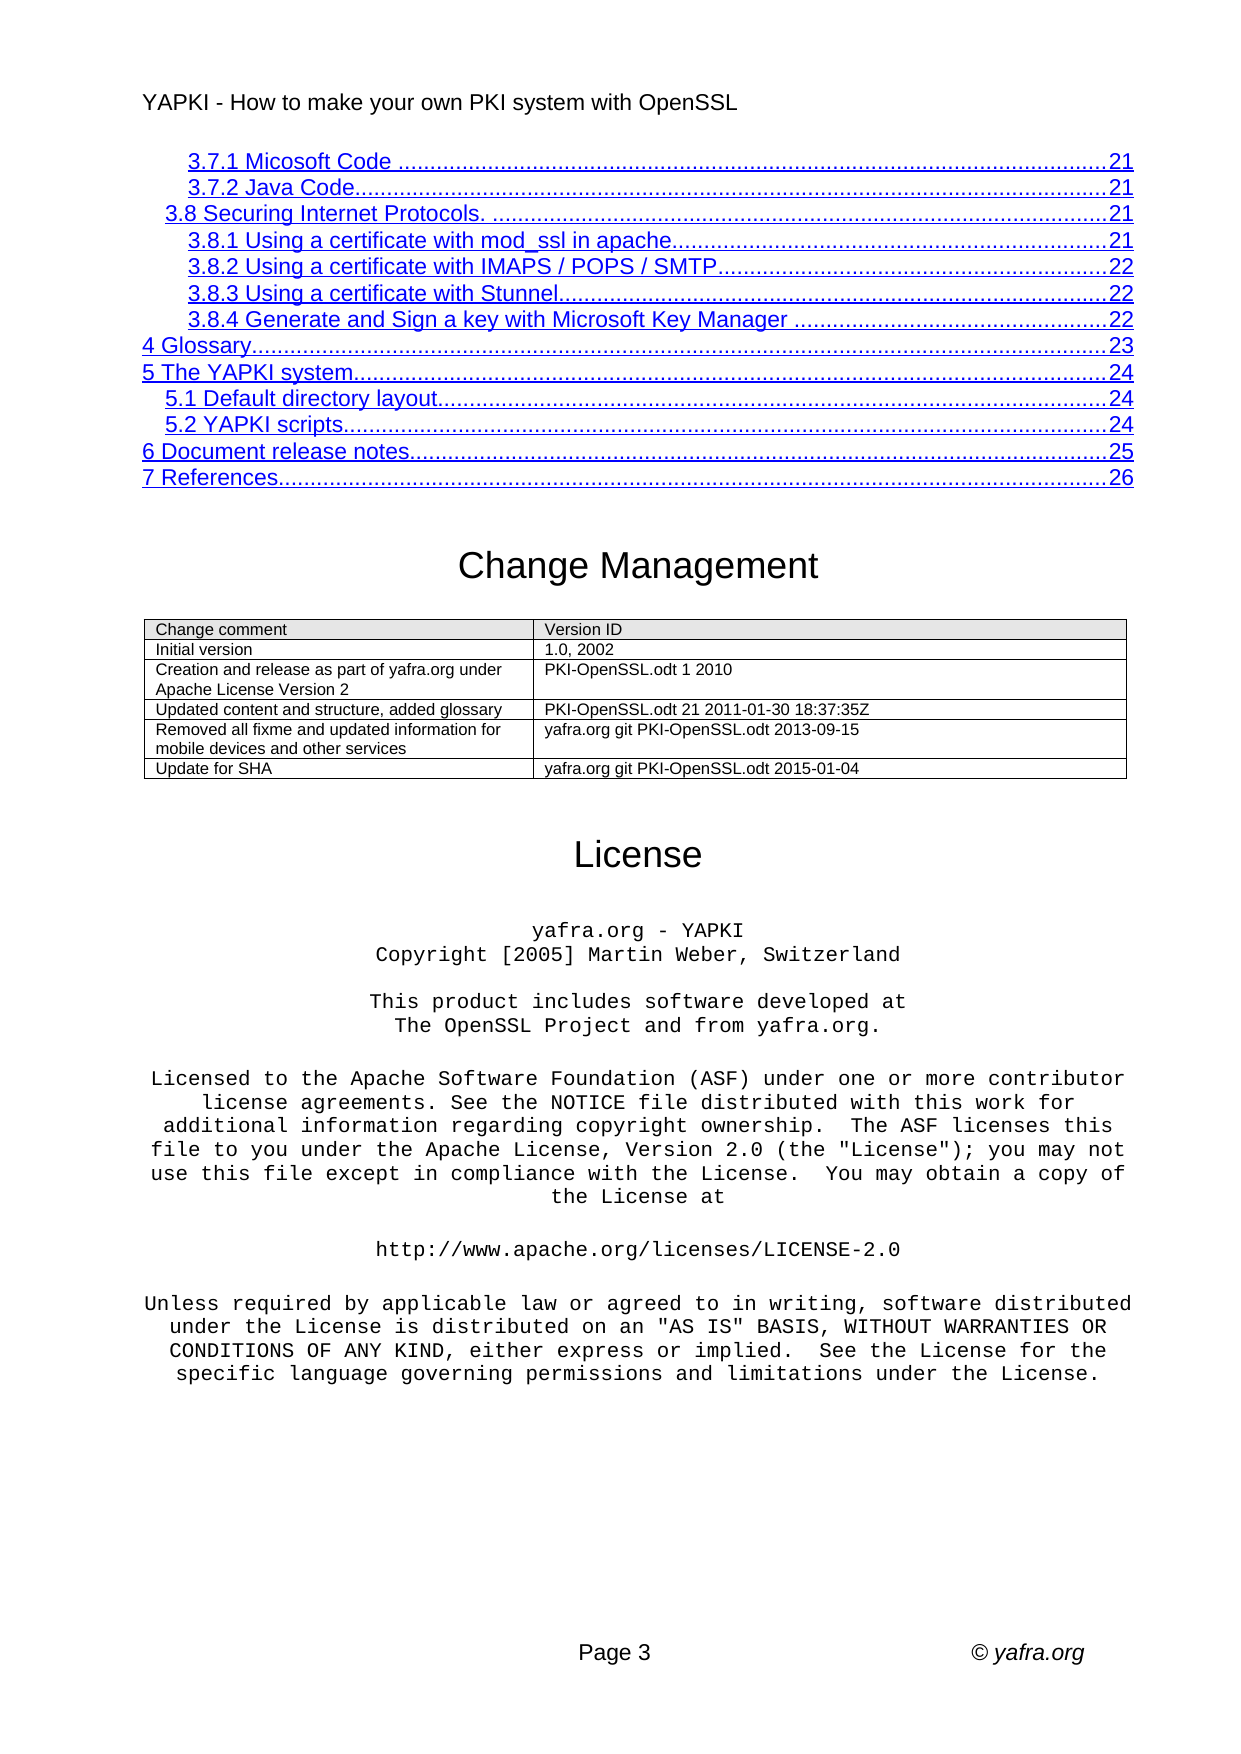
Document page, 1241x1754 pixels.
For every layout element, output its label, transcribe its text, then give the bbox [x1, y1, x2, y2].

text The OpenSSL Project and from yafra.org. [142, 1015, 1134, 1038]
table_cell Update for SHA [145, 759, 533, 778]
text 5.2 YAPKI scripts 24 [165, 411, 1134, 434]
text 6 Document release notes 25 [142, 438, 1134, 460]
text Unless required by applicable law or agreed to in writing, software distributed under the License is distributed on an "AS IS" BASIS, WITHOUT WARRANTIES OR CONDITIONS OF ANY KIND, either express or implied. See the License for the specific language governing permissions and limitations under the License. [142, 1292, 1134, 1387]
table_header Version ID [534, 620, 1126, 639]
text yafra.org - YAPKI [142, 920, 1134, 944]
table_cell PKI-OpenSSL.odt 1 2010 [534, 660, 1126, 698]
text Licensed to the Apache Software Foundation (ASF) under one or more contributor license agreements. See the NOTICE file distributed with this work for additional information regarding copyright ownership. The ASF licenses this file to you under the Apache License, Version 2.0 (the "License"); you may not use this file except in compliance with the License. You may obtain a copy of the License at [142, 1068, 1134, 1210]
subtitle Change Management [142, 543, 1134, 586]
table_cell Removed all fixme and updated information for mobile devices and other services [145, 720, 533, 758]
text 3.8 Securing Internet Protocols. 21 [165, 200, 1134, 223]
text 5.1 Default directory layout 24 [165, 385, 1134, 408]
table_cell 1.0, 2002 [534, 640, 1126, 659]
table_header Change comment [145, 620, 533, 639]
text 3.7.2 Java Code 21 [188, 174, 1134, 197]
table_cell yafra.org git PKI-OpenSSL.odt 2013-09-15 [534, 720, 1126, 758]
text 3.8.3 Using a certificate with Stunnel 22 [188, 279, 1134, 302]
text 3.8.4 Generate and Sign a key with Microsoft Key Manager 22 [188, 306, 1134, 329]
text 3.7.1 Micosoft Code 21 [188, 148, 1134, 170]
text 3.8.1 Using a certificate with mod_ssl in apache 21 [188, 227, 1134, 250]
table_cell Updated content and structure, added glossary [145, 700, 533, 719]
text 4 Glossary 23 [142, 332, 1134, 355]
text 7 References 26 [142, 464, 1134, 487]
text http://www.apache.org/licenses/LICENSE-2.0 [142, 1239, 1134, 1263]
table_cell yafra.org git PKI-OpenSSL.odt 2015-01-04 [534, 759, 1126, 778]
subtitle License [142, 832, 1134, 875]
text This product includes software developed at [142, 991, 1134, 1015]
text 3.8.2 Using a certificate with IMAPS / POPS / SMTP 22 [188, 253, 1134, 276]
table_cell PKI-OpenSSL.odt 21 2011-01-30 18:37:35Z [534, 700, 1126, 719]
table_cell Creation and release as part of yafra.org under Apache License Version 2 [145, 660, 533, 698]
table_cell Initial version [145, 640, 533, 659]
text 5 The YAPKI system 24 [142, 358, 1134, 381]
text Copyright [2005] Martin Weber, Switzerland [142, 944, 1134, 968]
